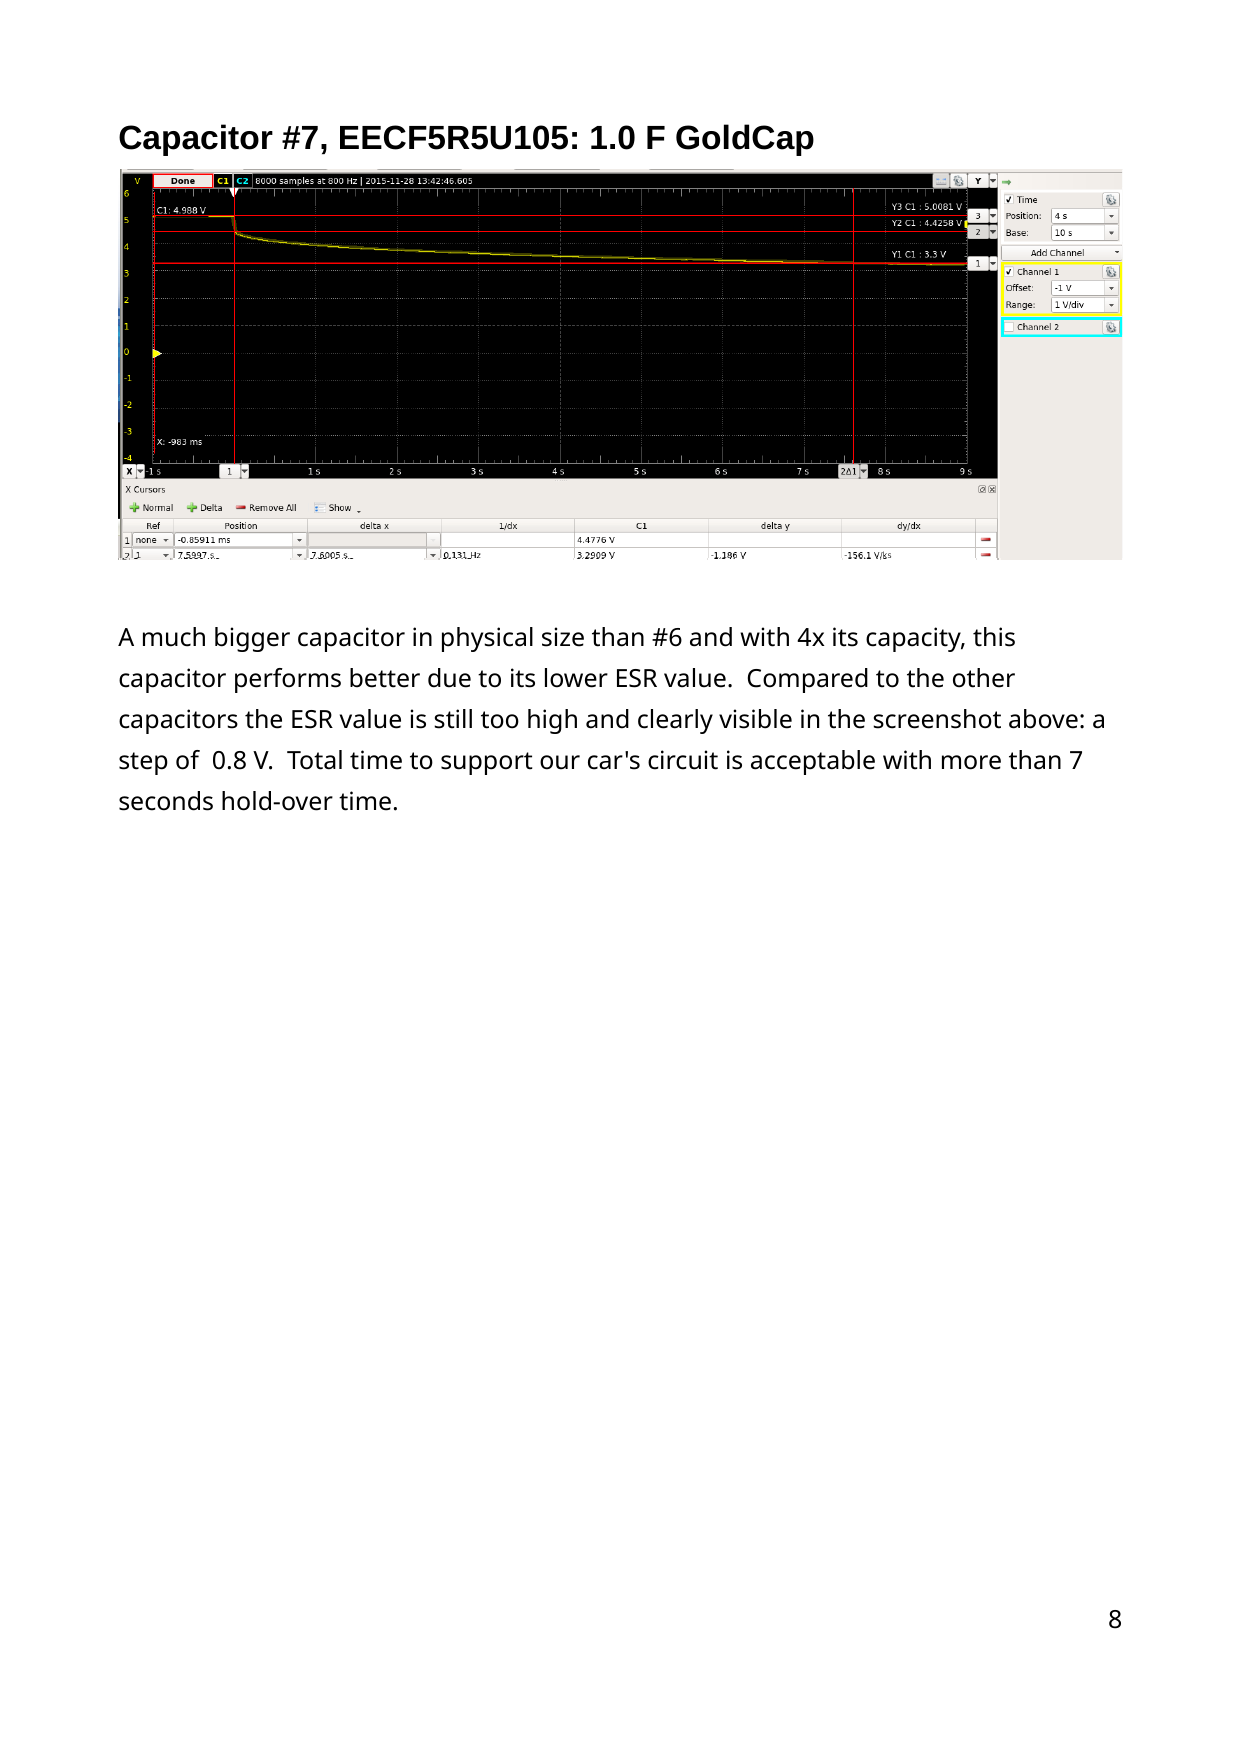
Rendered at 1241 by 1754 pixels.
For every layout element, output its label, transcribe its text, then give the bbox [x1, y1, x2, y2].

subtitle Capacitor #7, EECF5R5U105: 1.0 F GoldCap [118, 118, 1122, 157]
picture [118, 169, 1123, 560]
text A much bigger capacitor in physical size than #6 and with 4x its capacity, this capacitor performs better due to its lower ESR value. Compared to the other capacitors the ESR value is still too high and clearly visible in the screenshot above: a step of 0.8 V. Total time to support our car's circuit is acceptable with more than 7 seconds hold-over time. [118, 620, 1122, 817]
